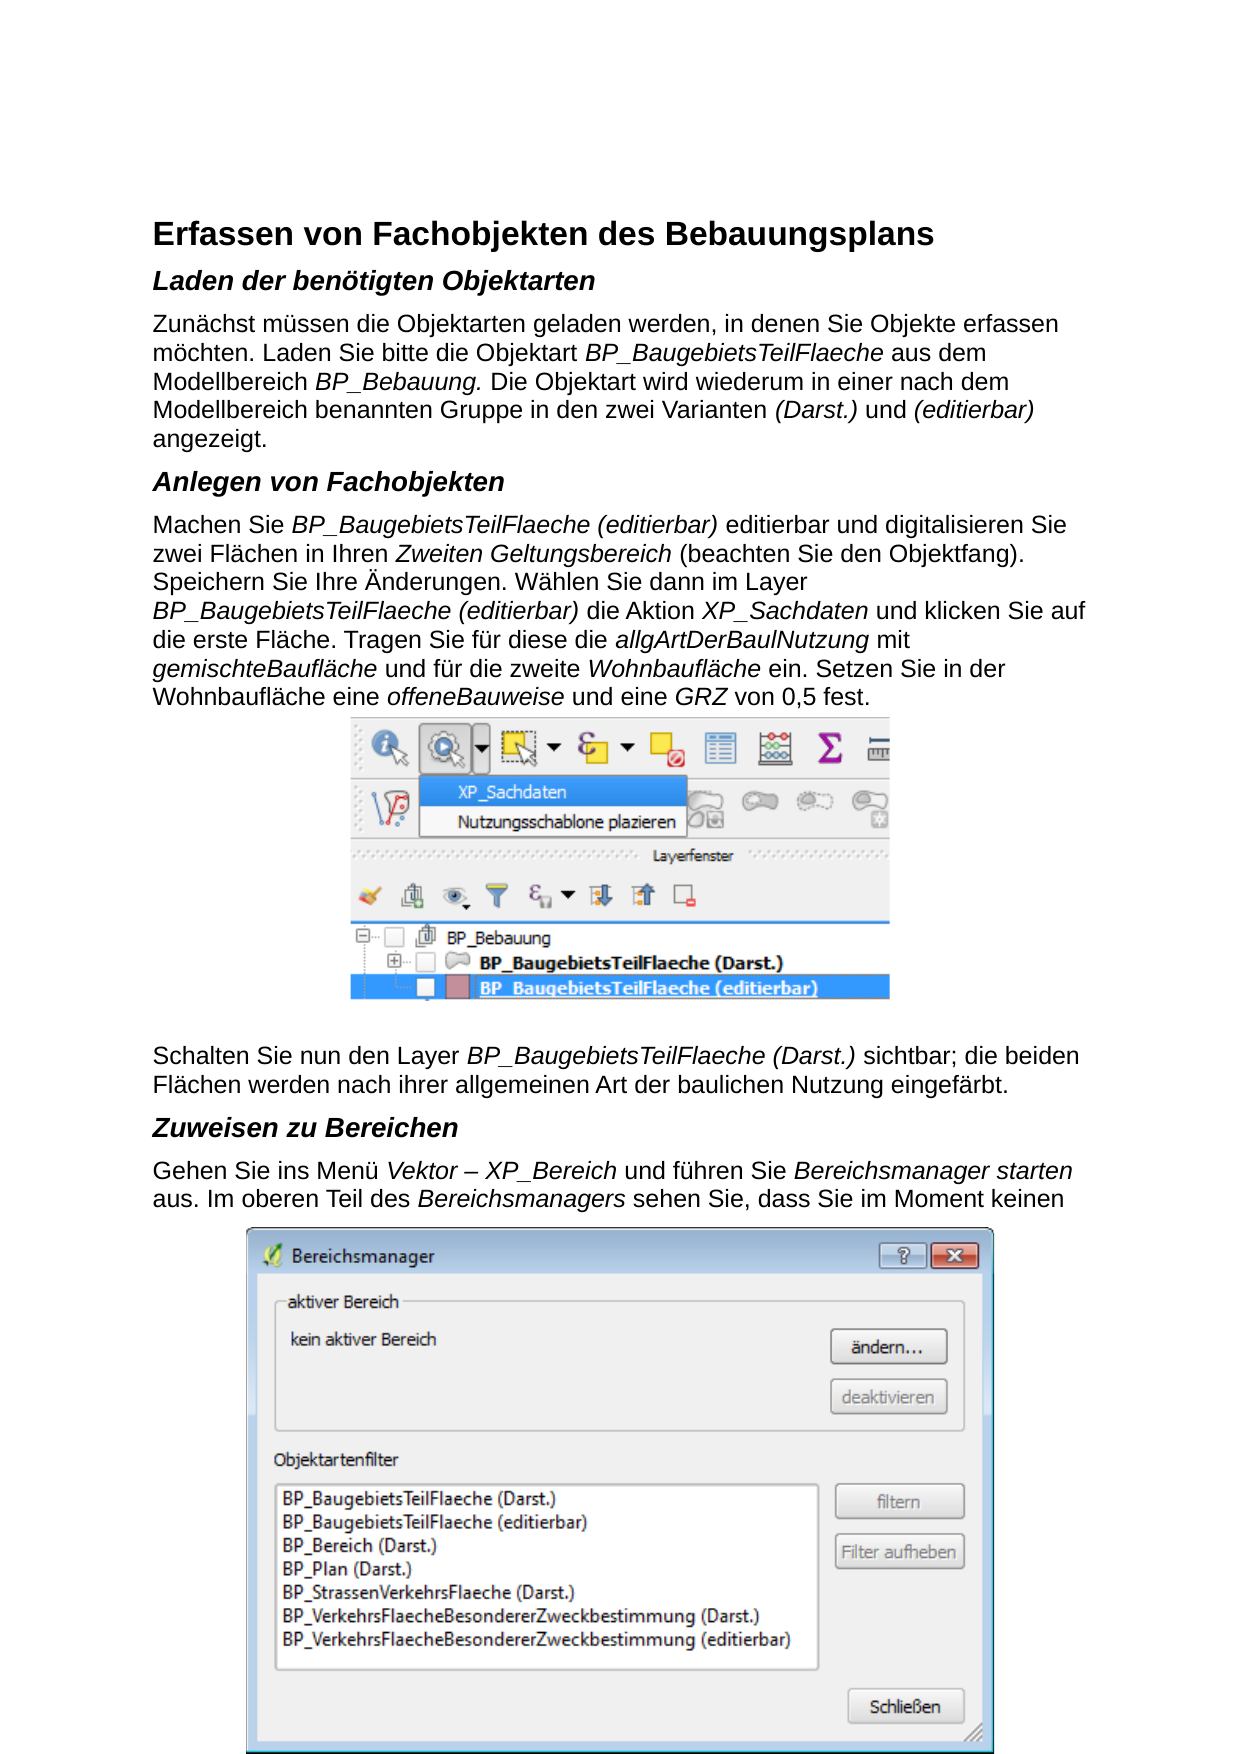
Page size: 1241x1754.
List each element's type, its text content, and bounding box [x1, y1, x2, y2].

subtitle Anlegen von Fachobjekten [152, 465, 1088, 497]
text Machen Sie BP_BaugebietsTeilFlaeche (editierbar) editierbar und digitalisieren Sie zwei Flächen in Ihren Zweiten Geltungsbereich (beachten Sie den Objektfang). Speichern Sie Ihre Änderungen. Wählen Sie dann im Layer BP_BaugebietsTeilFlaeche (editierbar) die Aktion XP_Sachdaten und klicken Sie auf die erste Fläche. Tragen Sie für diese die allgArtDerBaulNutzung mit gemischteBaufläche und für die zweite Wohnbaufläche ein. Setzen Sie in der Wohnbaufläche eine offeneBauweise und eine GRZ von 0,5 fest. [152, 510, 1088, 711]
subtitle Laden der benötigten Objektarten [152, 265, 1088, 297]
picture [350, 717, 890, 1001]
subtitle Zuweisen zu Bereichen [152, 1111, 1088, 1143]
subtitle Erfassen von Fachobjekten des Bebauungsplans [152, 214, 1088, 252]
text Gehen Sie ins Menü Vektor – XP_Bereich und führen Sie Bereichsmanager starten aus. Im oberen Teil des Bereichsmanagers sehen Sie, dass Sie im Moment keinen [152, 1156, 1088, 1213]
picture [246, 1227, 995, 1754]
text Zunächst müssen die Objektarten geladen werden, in denen Sie Objekte erfassen möchten. Laden Sie bitte die Objektart BP_BaugebietsTeilFlaeche aus dem Modellbereich BP_Bebauung. Die Objektart wird wiederum in einer nach dem Modellbereich benannten Gruppe in den zwei Varianten (Darst.) und (editierbar) angezeigt. [152, 309, 1088, 453]
text Schalten Sie nun den Layer BP_BaugebietsTeilFlaeche (Darst.) sichtbar; die beiden Flächen werden nach ihrer allgemeinen Art der baulichen Nutzung eingefärbt. [152, 1041, 1088, 1099]
